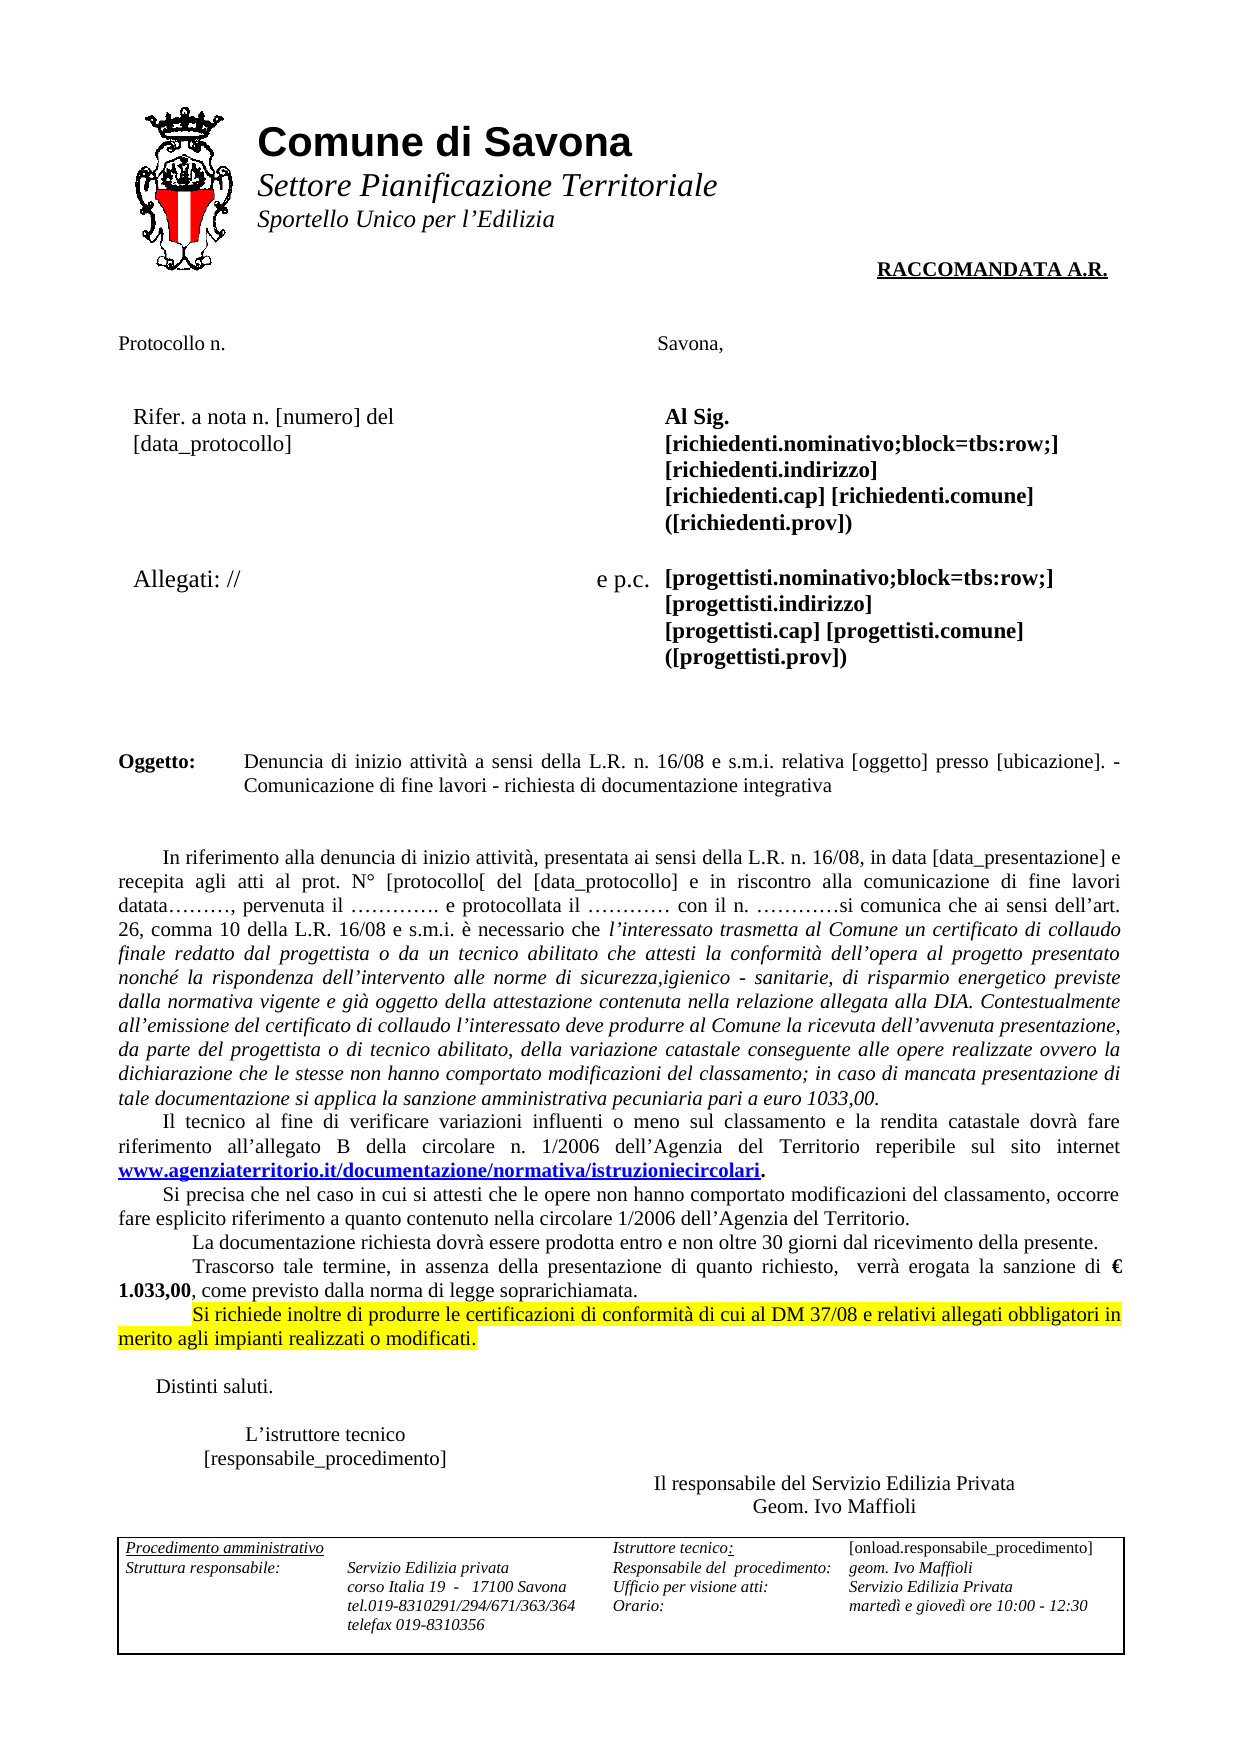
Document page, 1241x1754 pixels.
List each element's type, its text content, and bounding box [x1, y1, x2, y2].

table_cell [111, 1470, 502, 1518]
text Trascorso tale termine, in assenza della presentazione di quanto richiesto, verrà erogata la sanzione di € 1.033,00, come previsto dalla norma di legge soprarichiamata. [118, 1254, 1122, 1302]
table_header Rifer. a nota n. [numero] del [data_protocollo] [126, 404, 484, 564]
table_header L’istruttore tecnico [responsabile_procedimento] [111, 1422, 502, 1470]
text La documentazione richiesta dovrà essere prodotta entro e non oltre 30 giorni dal ricevimento della presente. [118, 1230, 1122, 1254]
table_cell Allegati: // [126, 564, 484, 696]
text Distinti saluti. [156, 1374, 1122, 1398]
table_cell [progettisti.nominativo;block=tbs:row;] [progettisti.indirizzo] [progettisti.cap] [progettisti.comune] ([progettisti.prov]) [657, 564, 1119, 696]
table_cell e p.c. [485, 564, 657, 696]
table_header Denuncia di inizio attività a sensi della L.R. n. 16/08 e s.m.i. relativa [oggetto] presso [ubicazione]. - Comunicazione di fine lavori - richiesta di documentazione integrativa [236, 749, 1129, 797]
table_header Savona, [650, 331, 1129, 355]
text Si richiede inoltre di produrre le certificazioni di conformità di cui al DM 37/08 e relativi allegati obbligatori in merito agli impianti realizzati o modificati. [118, 1302, 1122, 1350]
table_header [502, 1422, 1129, 1470]
table_header Protocollo n. [111, 331, 650, 355]
text Si precisa che nel caso in cui si attesti che le opere non hanno comportato modificazioni del classamento, occorre fare esplicito riferimento a quanto contenuto nella circolare 1/2006 dell’Agenzia del Territorio. [118, 1182, 1122, 1230]
table_header Al Sig. [richiedenti.nominativo;block=tbs:row;] [richiedenti.indirizzo] [richiedenti.cap] [richiedenti.comune] ([richiedenti.prov]) [657, 404, 1119, 564]
table_header Oggetto: [111, 749, 236, 797]
text In riferimento alla denuncia di inizio attività, presentata ai sensi della L.R. n. 16/08, in data [data_presentazione] e recepita agli atti al prot. N° [protocollo[ del [data_protocollo] e in riscontro alla comunicazione di fine lavori datata………, pervenuta il …………. e protocollata il ………… con il n. …………si comunica che ai sensi dell’art. 26, comma 10 della L.R. 16/08 e s.m.i. è necessario che l’interessato trasmetta al Comune un certificato di collaudo finale redatto dal progettista o da un tecnico abilitato che attesti la conformità dell’opera al progetto presentato nonché la rispondenza dell’intervento alle norme di sicurezza,igienico - sanitarie, di risparmio energetico previste dalla normativa vigente e già oggetto della attestazione contenuta nella relazione allegata alla DIA. Contestualmente all’emissione del certificato di collaudo l’interessato deve produrre al Comune la ricevuta dell’avvenuta presentazione, da parte del progettista o di tecnico abilitato, della variazione catastale conseguente alle opere realizzate ovvero la dichiarazione che le stesse non hanno comportato modificazioni del classamento; in caso di mancata presentazione di tale documentazione si applica la sanzione amministrativa pecuniaria pari a euro 1033,00. [118, 845, 1122, 1109]
table_header [485, 404, 657, 564]
text Il tecnico al fine di verificare variazioni influenti o meno sul classamento e la rendita catastale dovrà fare riferimento all’allegato B della circolare n. 1/2006 dell’Agenzia del Territorio reperibile sul sito internet www.agenziaterritorio.it/documentazione/normativa/istruzioniecircolari. [118, 1109, 1122, 1182]
table_cell Il responsabile del Servizio Edilizia Privata Geom. Ivo Maffioli [502, 1470, 1129, 1518]
